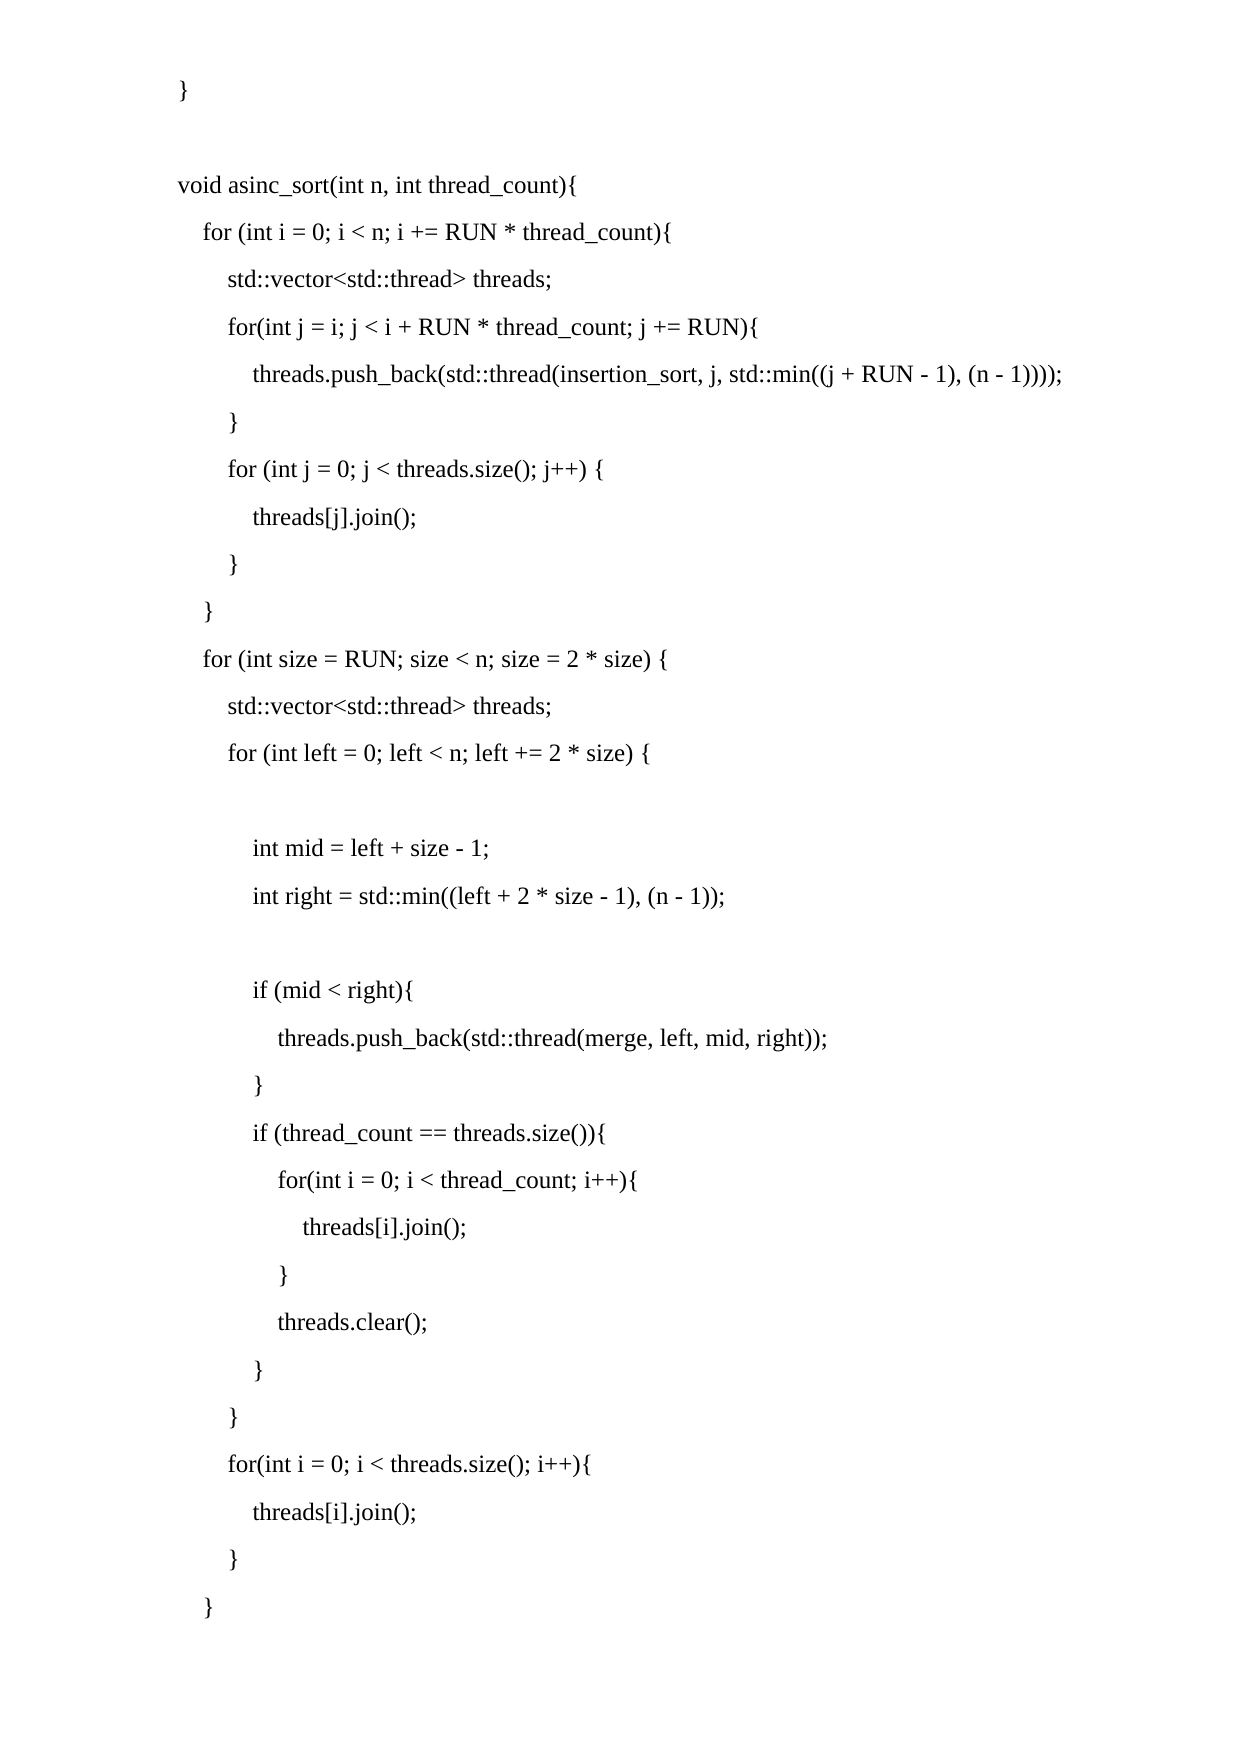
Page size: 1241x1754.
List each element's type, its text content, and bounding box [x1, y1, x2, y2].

text } [177, 1070, 1152, 1099]
text } [177, 407, 1152, 436]
text for(int j = i; j < i + RUN * thread_count; j += RUN){ [177, 312, 1152, 341]
text threads.clear(); [177, 1307, 1152, 1336]
text } [177, 1355, 1152, 1383]
text for (int j = 0; j < threads.size(); j++) { [177, 454, 1152, 483]
text for(int i = 0; i < threads.size(); i++){ [177, 1449, 1152, 1478]
text threads[j].join(); [177, 502, 1152, 530]
text int right = std::min((left + 2 * size - 1), (n - 1)); [177, 881, 1152, 909]
text } [177, 549, 1152, 578]
text threads.push_back(std::thread(merge, left, mid, right)); [177, 1023, 1152, 1052]
text threads[i].join(); [177, 1497, 1152, 1526]
text int mid = left + size - 1; [177, 833, 1152, 862]
text } [177, 596, 1152, 625]
text for(int i = 0; i < thread_count; i++){ [177, 1165, 1152, 1194]
text } [177, 1544, 1152, 1573]
text for (int left = 0; left < n; left += 2 * size) { [177, 738, 1152, 767]
text if (mid < right){ [177, 976, 1152, 1004]
text threads.push_back(std::thread(insertion_sort, j, std::min((j + RUN - 1), (n - 1)))); [177, 359, 1152, 388]
text threads[i].join(); [177, 1212, 1152, 1241]
text } [177, 75, 1152, 104]
text if (thread_count == threads.size()){ [177, 1118, 1152, 1146]
text void asinc_sort(int n, int thread_count){ [177, 170, 1152, 198]
text } [177, 1402, 1152, 1431]
text for (int i = 0; i < n; i += RUN * thread_count){ [177, 217, 1152, 246]
text std::vector<std::thread> threads; [177, 264, 1152, 293]
text std::vector<std::thread> threads; [177, 691, 1152, 720]
text } [177, 1592, 1152, 1620]
text } [177, 1260, 1152, 1289]
text for (int size = RUN; size < n; size = 2 * size) { [177, 644, 1152, 672]
